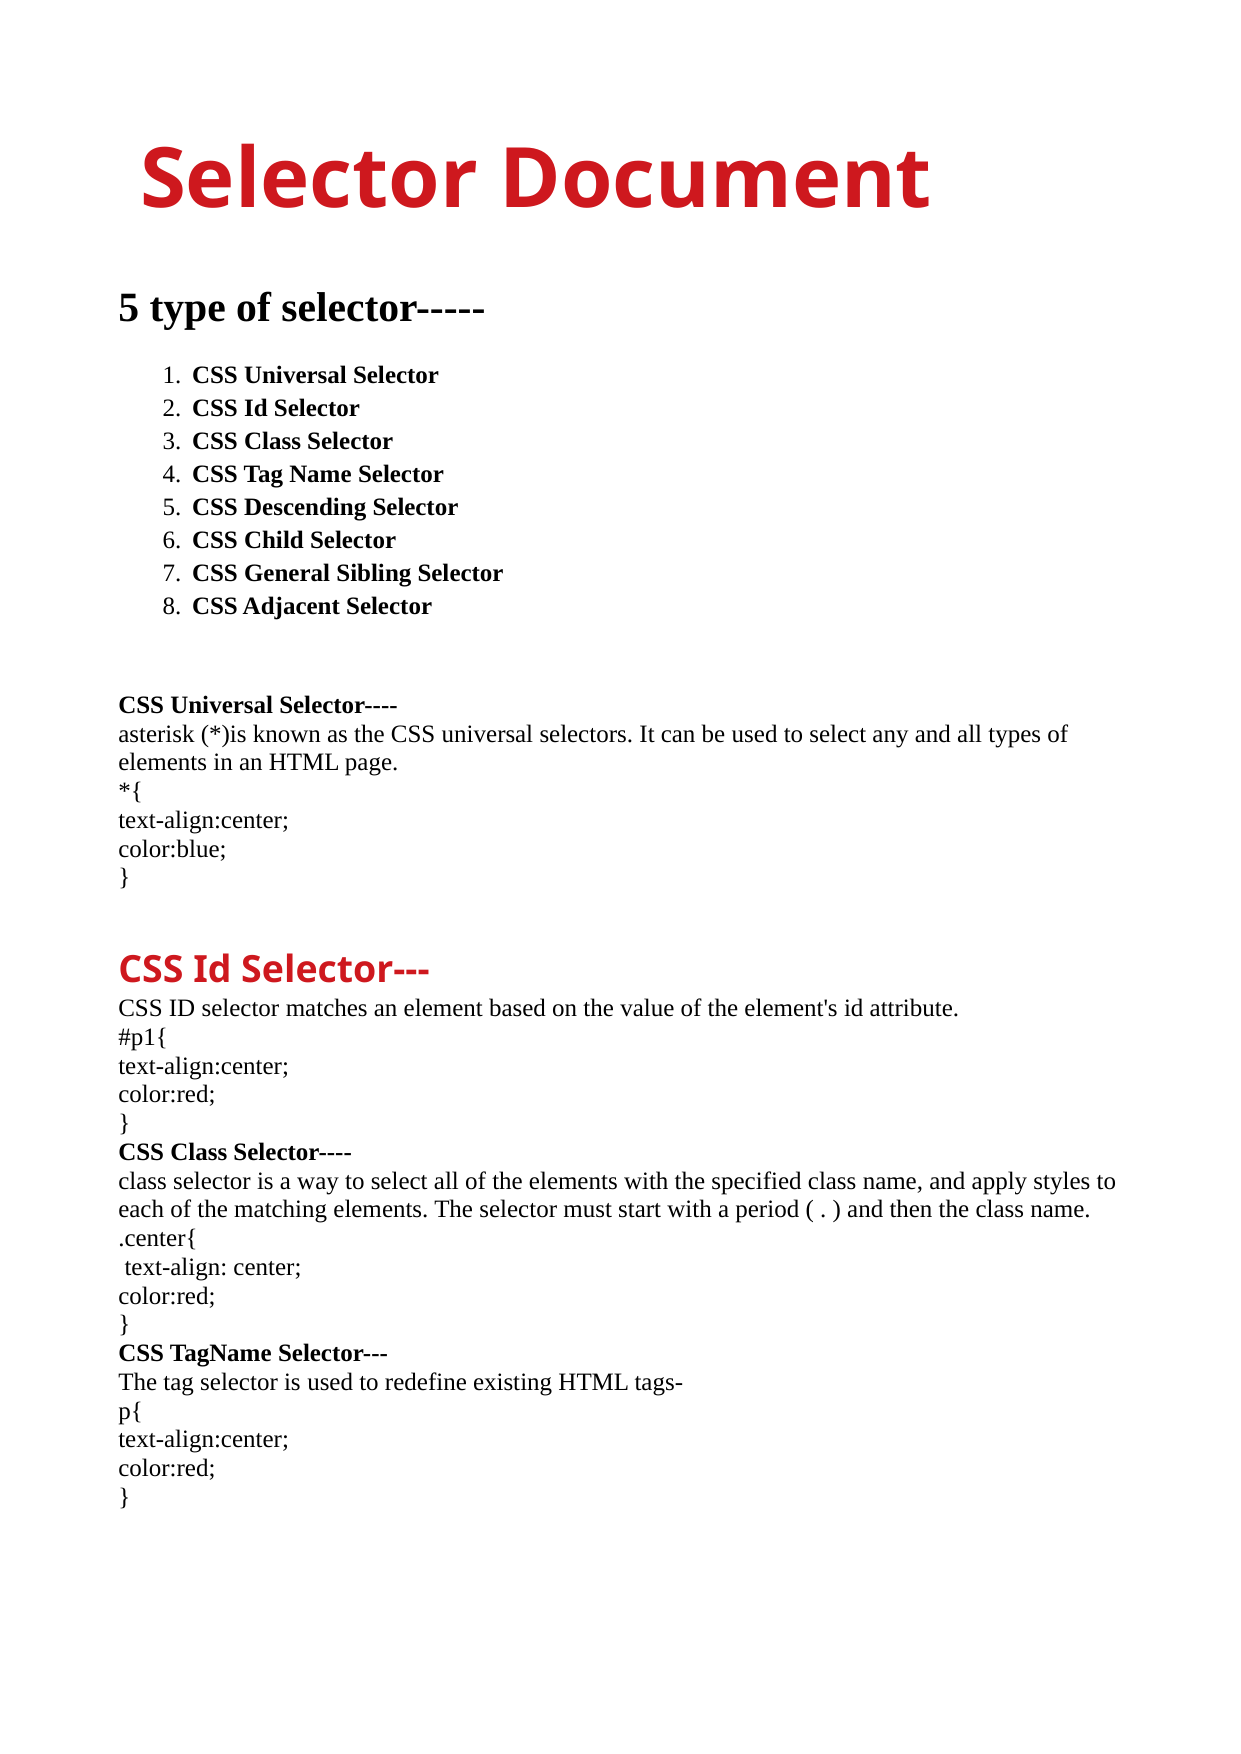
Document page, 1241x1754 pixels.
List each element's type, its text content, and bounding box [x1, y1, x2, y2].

text text-align:center; [118, 1051, 1122, 1079]
text color:blue; [118, 834, 1122, 862]
text text-align:center; [118, 805, 1122, 834]
list CSS Class Selector [162, 426, 1122, 455]
text color:red; [118, 1079, 1122, 1108]
list CSS Universal Selector [162, 360, 1122, 389]
text CSS ID selector matches an element based on the value of the element's id attribute. [118, 993, 1122, 1022]
text p{ [118, 1396, 1122, 1424]
text 5 type of selector----- [118, 283, 1122, 331]
list CSS Child Selector [162, 525, 1122, 554]
text color:red; [118, 1281, 1122, 1309]
text Selector Document [118, 118, 1122, 232]
text CSS Universal Selector---- [118, 690, 1122, 719]
text .center{ [118, 1223, 1122, 1252]
text class selector is a way to select all of the elements with the specified class name, and apply styles to each of the matching elements. The selector must start with a period ( . ) and then the class name. [118, 1166, 1122, 1223]
text The tag selector is used to redefine existing HTML tags- [118, 1367, 1122, 1396]
text text-align:center; [118, 1424, 1122, 1453]
text CSS Class Selector---- [118, 1137, 1122, 1166]
text CSS TagName Selector--- [118, 1338, 1122, 1367]
text text-align: center; [118, 1252, 1122, 1281]
text } [118, 862, 1122, 891]
list CSS General Sibling Selector [162, 558, 1122, 587]
text } [118, 1309, 1122, 1338]
text } [118, 1108, 1122, 1137]
text CSS Id Selector--- [118, 942, 1122, 993]
text color:red; [118, 1453, 1122, 1482]
text #p1{ [118, 1022, 1122, 1051]
list CSS Adjacent Selector [162, 591, 1122, 620]
list CSS Descending Selector [162, 492, 1122, 521]
list CSS Tag Name Selector [162, 459, 1122, 488]
text *{ [118, 776, 1122, 805]
text asterisk (*)is known as the CSS universal selectors. It can be used to select any and all types of elements in an HTML page. [118, 719, 1122, 776]
text } [118, 1482, 1122, 1511]
list CSS Id Selector [162, 393, 1122, 422]
